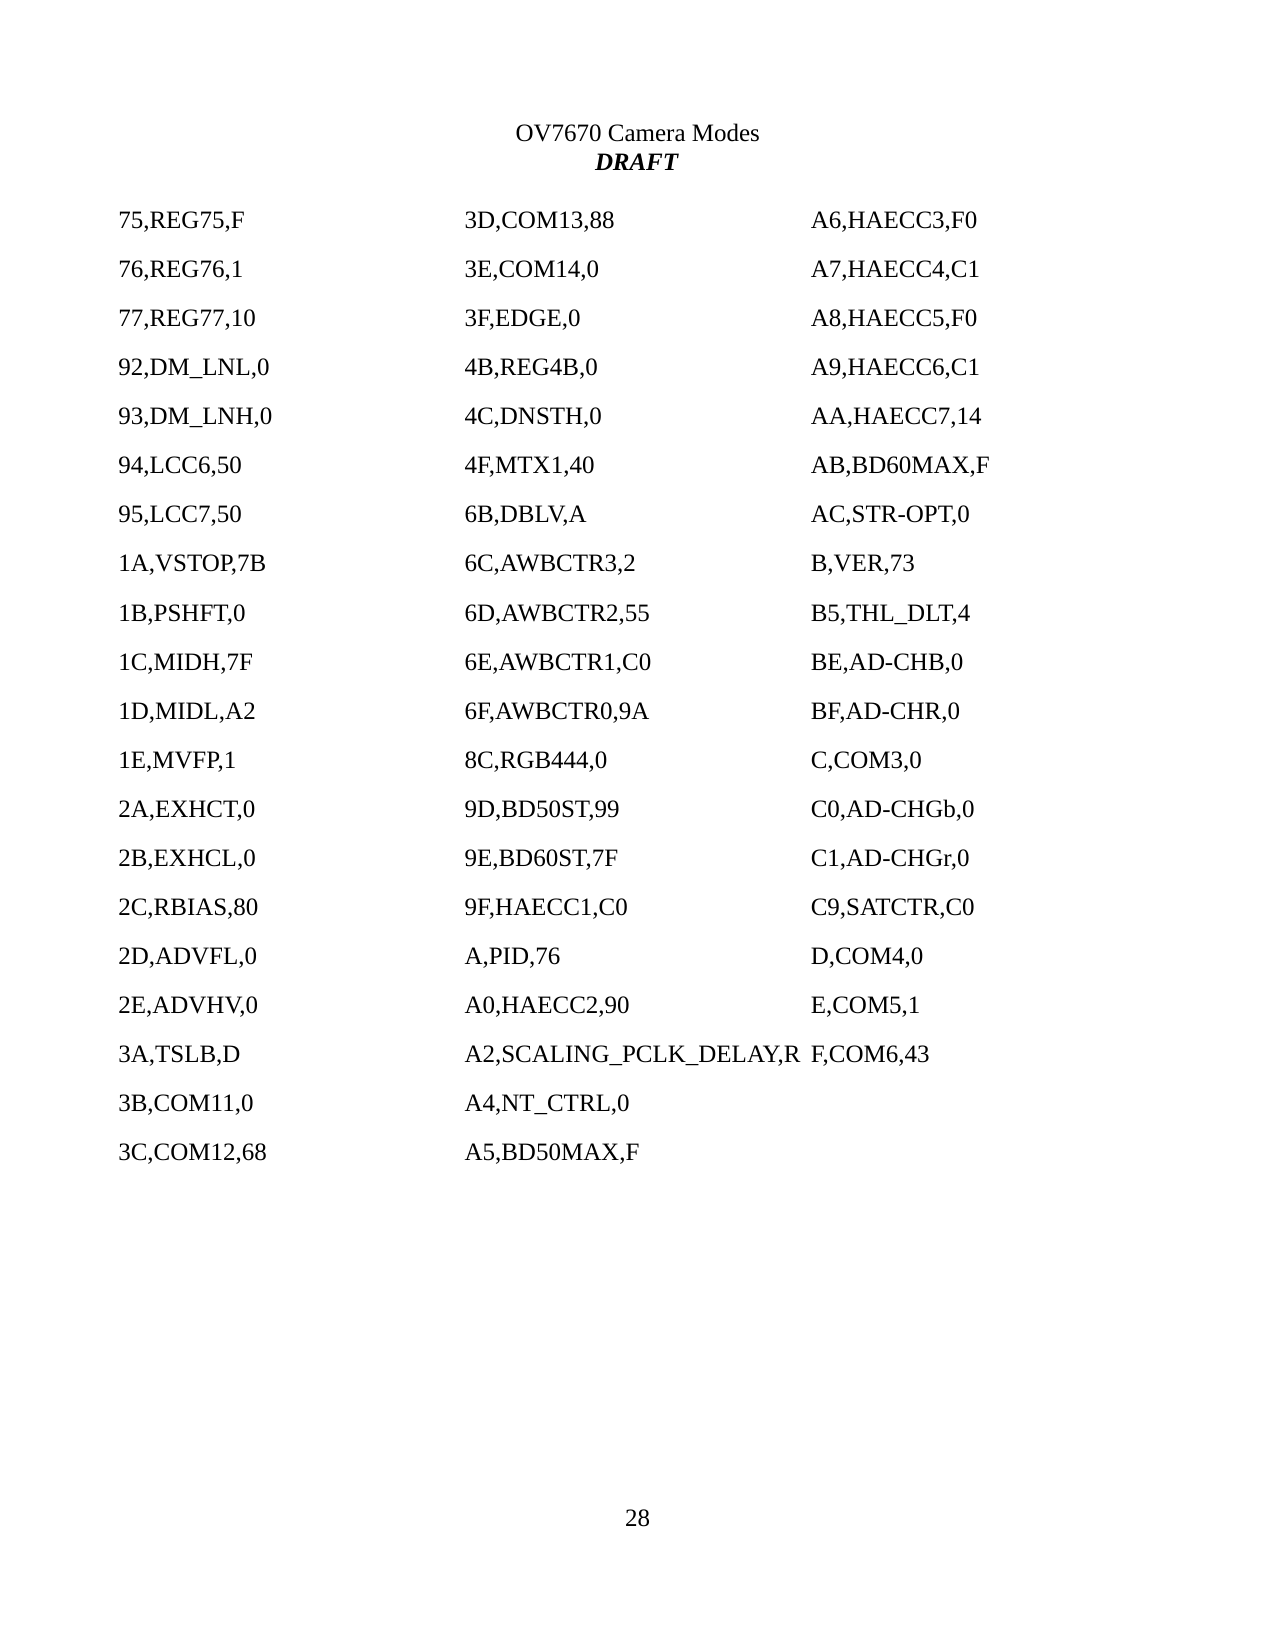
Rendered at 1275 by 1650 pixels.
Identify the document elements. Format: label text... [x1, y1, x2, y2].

text 3D,COM13,88 [464, 205, 811, 234]
text A,PID,76 [464, 941, 811, 970]
text B,VER,73 [811, 548, 1157, 577]
text 2B,EXHCL,0 [118, 843, 464, 872]
text 6D,AWBCTR2,55 [464, 598, 811, 626]
text 95,LCC7,50 [118, 499, 464, 528]
text D,COM4,0 [811, 941, 1157, 970]
text 2A,EXHCT,0 [118, 794, 464, 823]
text B5,THL_DLT,4 [811, 598, 1157, 626]
text 4F,MTX1,40 [464, 450, 811, 479]
text 6F,AWBCTR0,9A [464, 696, 811, 724]
text A7,HAECC4,C1 [811, 254, 1157, 283]
text 77,REG77,10 [118, 303, 464, 332]
text A6,HAECC3,F0 [811, 205, 1157, 234]
text 2D,ADVFL,0 [118, 941, 464, 970]
text 1C,MIDH,7F [118, 647, 464, 675]
text BF,AD-CHR,0 [811, 696, 1157, 724]
text AC,STR-OPT,0 [811, 499, 1157, 528]
text C,COM3,0 [811, 745, 1157, 773]
text AA,HAECC7,14 [811, 401, 1157, 430]
text BE,AD-CHB,0 [811, 647, 1157, 675]
text 1A,VSTOP,7B [118, 548, 464, 577]
text 4B,REG4B,0 [464, 352, 811, 381]
text 3A,TSLB,D [118, 1039, 464, 1068]
text 8C,RGB444,0 [464, 745, 811, 773]
text A5,BD50MAX,F [464, 1137, 811, 1166]
text A9,HAECC6,C1 [811, 352, 1157, 381]
text 3C,COM12,68 [118, 1137, 464, 1166]
text 93,DM_LNH,0 [118, 401, 464, 430]
text C1,AD-CHGr,0 [811, 843, 1157, 872]
text 2C,RBIAS,80 [118, 892, 464, 921]
text A8,HAECC5,F0 [811, 303, 1157, 332]
text 4C,DNSTH,0 [464, 401, 811, 430]
text 3F,EDGE,0 [464, 303, 811, 332]
text C9,SATCTR,C0 [811, 892, 1157, 921]
text E,COM5,1 [811, 990, 1157, 1019]
text 3E,COM14,0 [464, 254, 811, 283]
text F,COM6,43 [811, 1039, 1157, 1068]
text 1B,PSHFT,0 [118, 598, 464, 626]
text 3B,COM11,0 [118, 1088, 464, 1117]
text 75,REG75,F [118, 205, 464, 234]
text 92,DM_LNL,0 [118, 352, 464, 381]
text 9E,BD60ST,7F [464, 843, 811, 872]
text A0,HAECC2,90 [464, 990, 811, 1019]
text 76,REG76,1 [118, 254, 464, 283]
text 6B,DBLV,A [464, 499, 811, 528]
text 9D,BD50ST,99 [464, 794, 811, 823]
text 1E,MVFP,1 [118, 745, 464, 773]
text 1D,MIDL,A2 [118, 696, 464, 724]
text 6E,AWBCTR1,C0 [464, 647, 811, 675]
text 94,LCC6,50 [118, 450, 464, 479]
text A4,NT_CTRL,0 [464, 1088, 811, 1117]
text C0,AD-CHGb,0 [811, 794, 1157, 823]
text A2,SCALING_PCLK_DELAY,R [464, 1039, 811, 1068]
text 6C,AWBCTR3,2 [464, 548, 811, 577]
text 2E,ADVHV,0 [118, 990, 464, 1019]
text 9F,HAECC1,C0 [464, 892, 811, 921]
text AB,BD60MAX,F [811, 450, 1157, 479]
